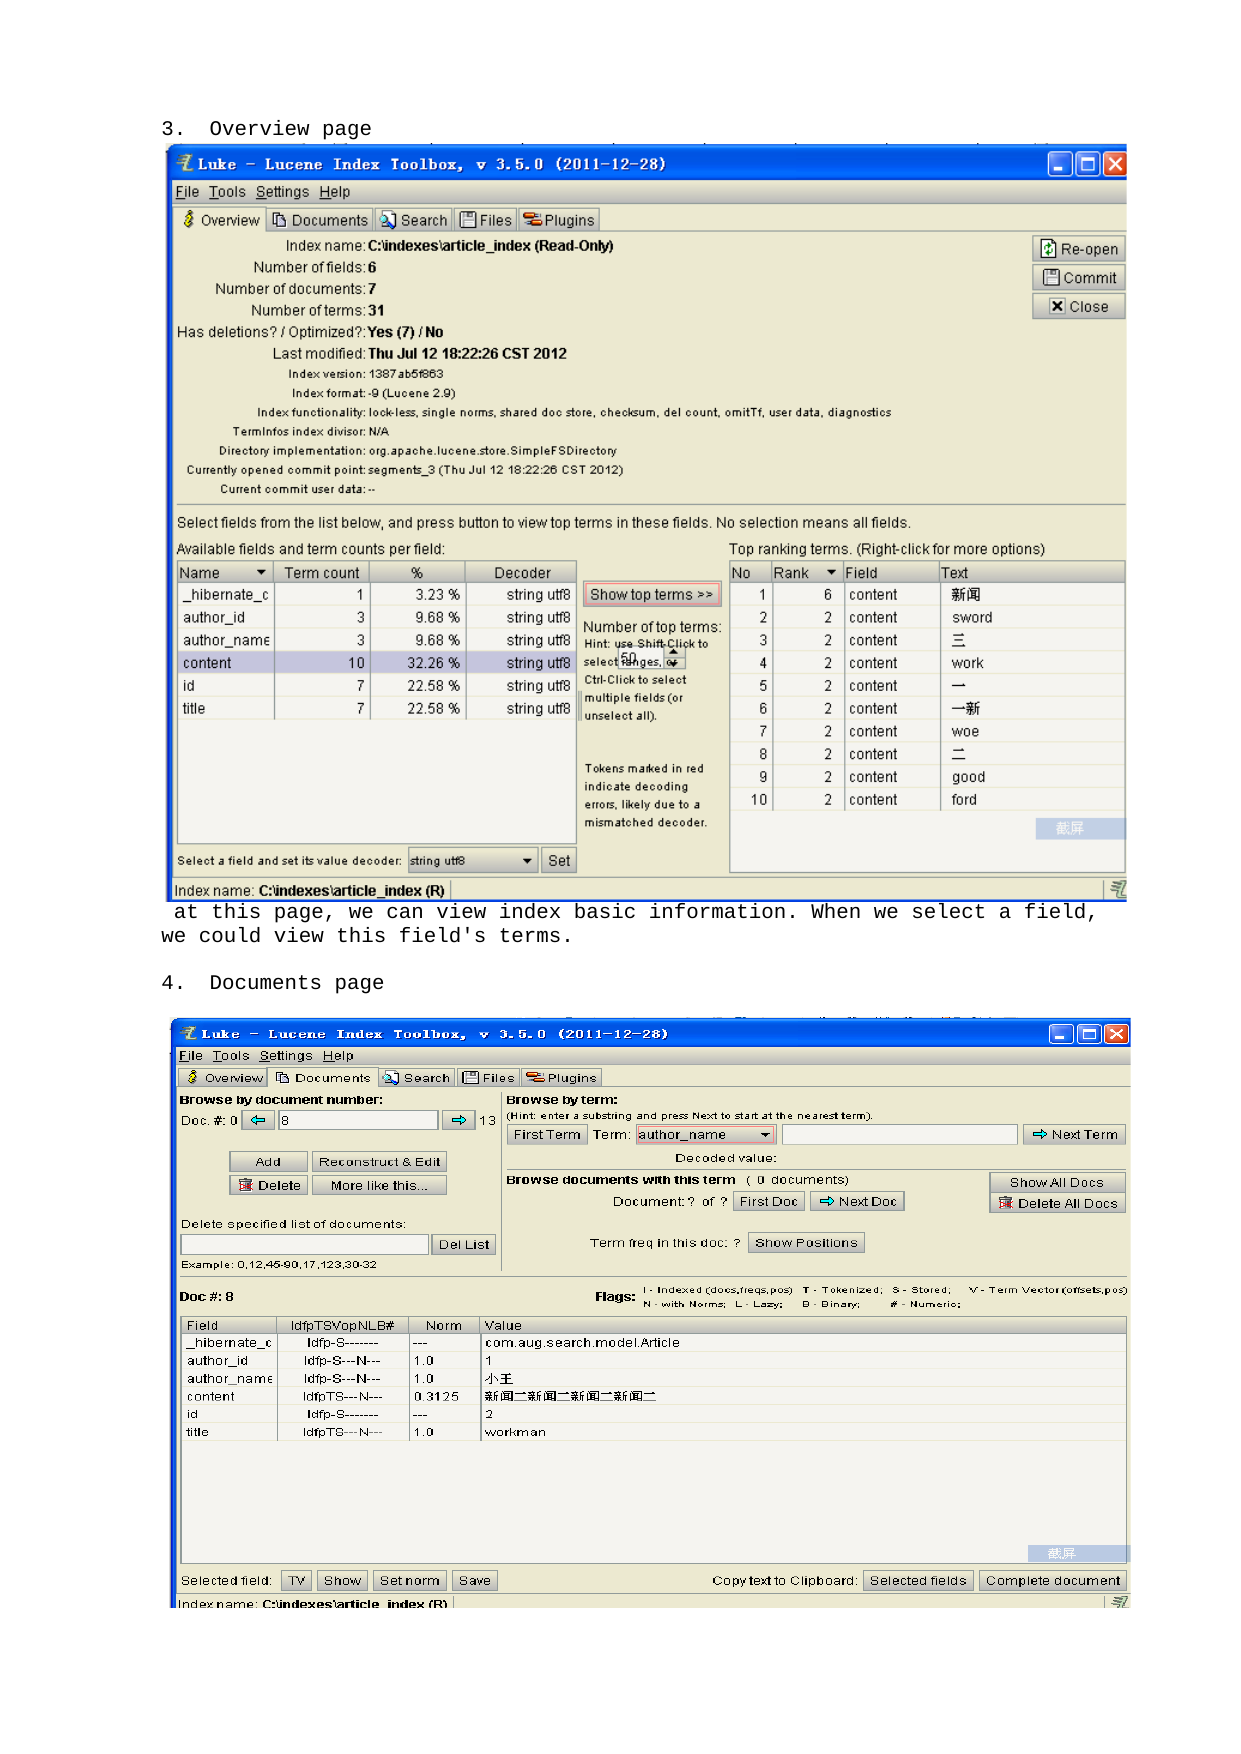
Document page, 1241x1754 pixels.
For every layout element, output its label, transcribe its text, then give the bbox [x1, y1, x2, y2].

picture [165, 143, 1127, 902]
list Documents page [161, 972, 1122, 996]
picture [169, 1017, 1131, 1608]
list Overview page [161, 118, 1122, 142]
list at this page, we can view index basic information. When we select a field, we could view this field's terms. [161, 142, 1122, 948]
